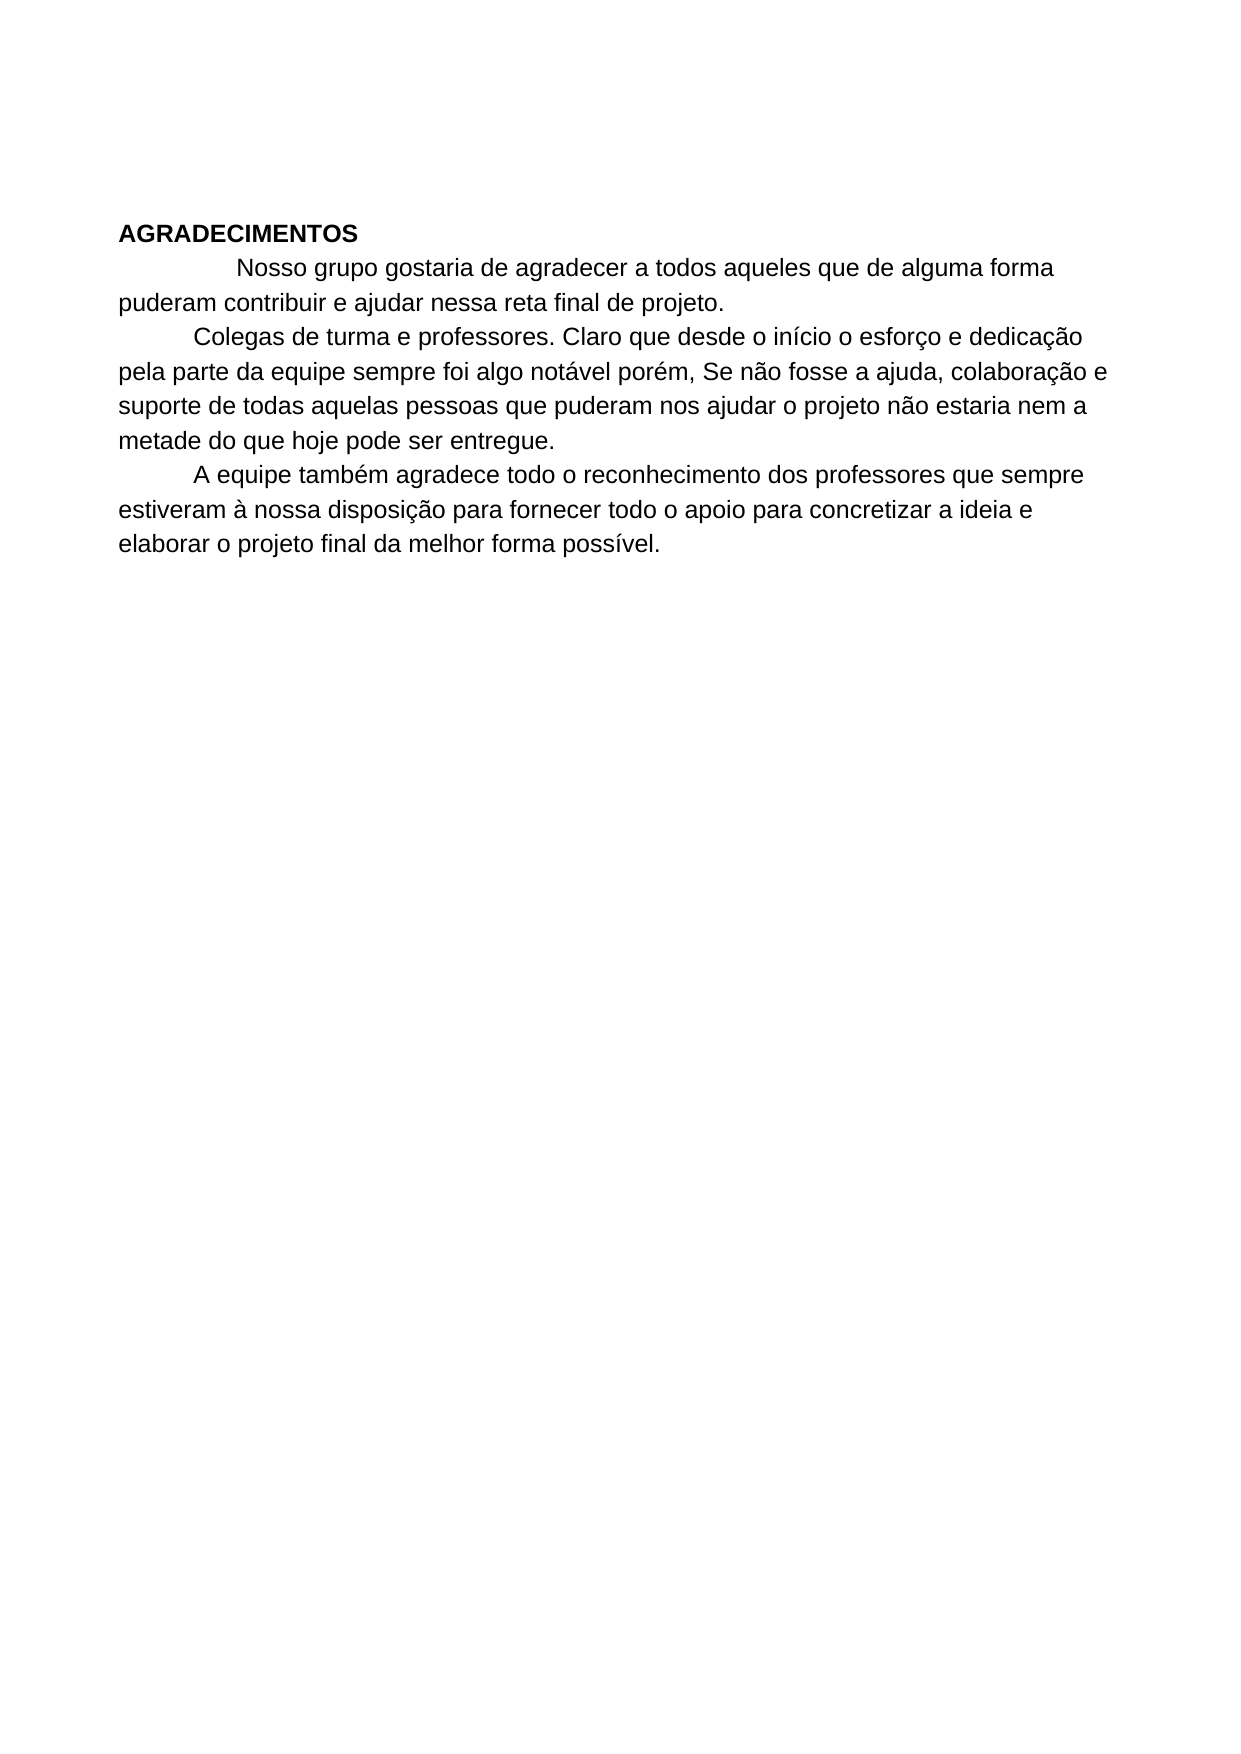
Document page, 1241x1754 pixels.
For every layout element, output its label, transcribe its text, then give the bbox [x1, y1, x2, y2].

text Nosso grupo gostaria de agradecer a todos aqueles que de alguma forma puderam contribuir e ajudar nessa reta final de projeto. [118, 253, 1122, 316]
text A equipe também agradece todo o reconhecimento dos professores que sempre estiveram à nossa disposição para fornecer todo o apoio para concretizar a ideia e elaborar o projeto final da melhor forma possível. [118, 460, 1122, 558]
text AGRADECIMENTOS [118, 219, 1122, 247]
text Colegas de turma e professores. Claro que desde o início o esforço e dedicação pela parte da equipe sempre foi algo notável porém, Se não fosse a ajuda, colaboração e suporte de todas aquelas pessoas que puderam nos ajudar o projeto não estaria nem a metade do que hoje pode ser entregue. [118, 322, 1122, 454]
